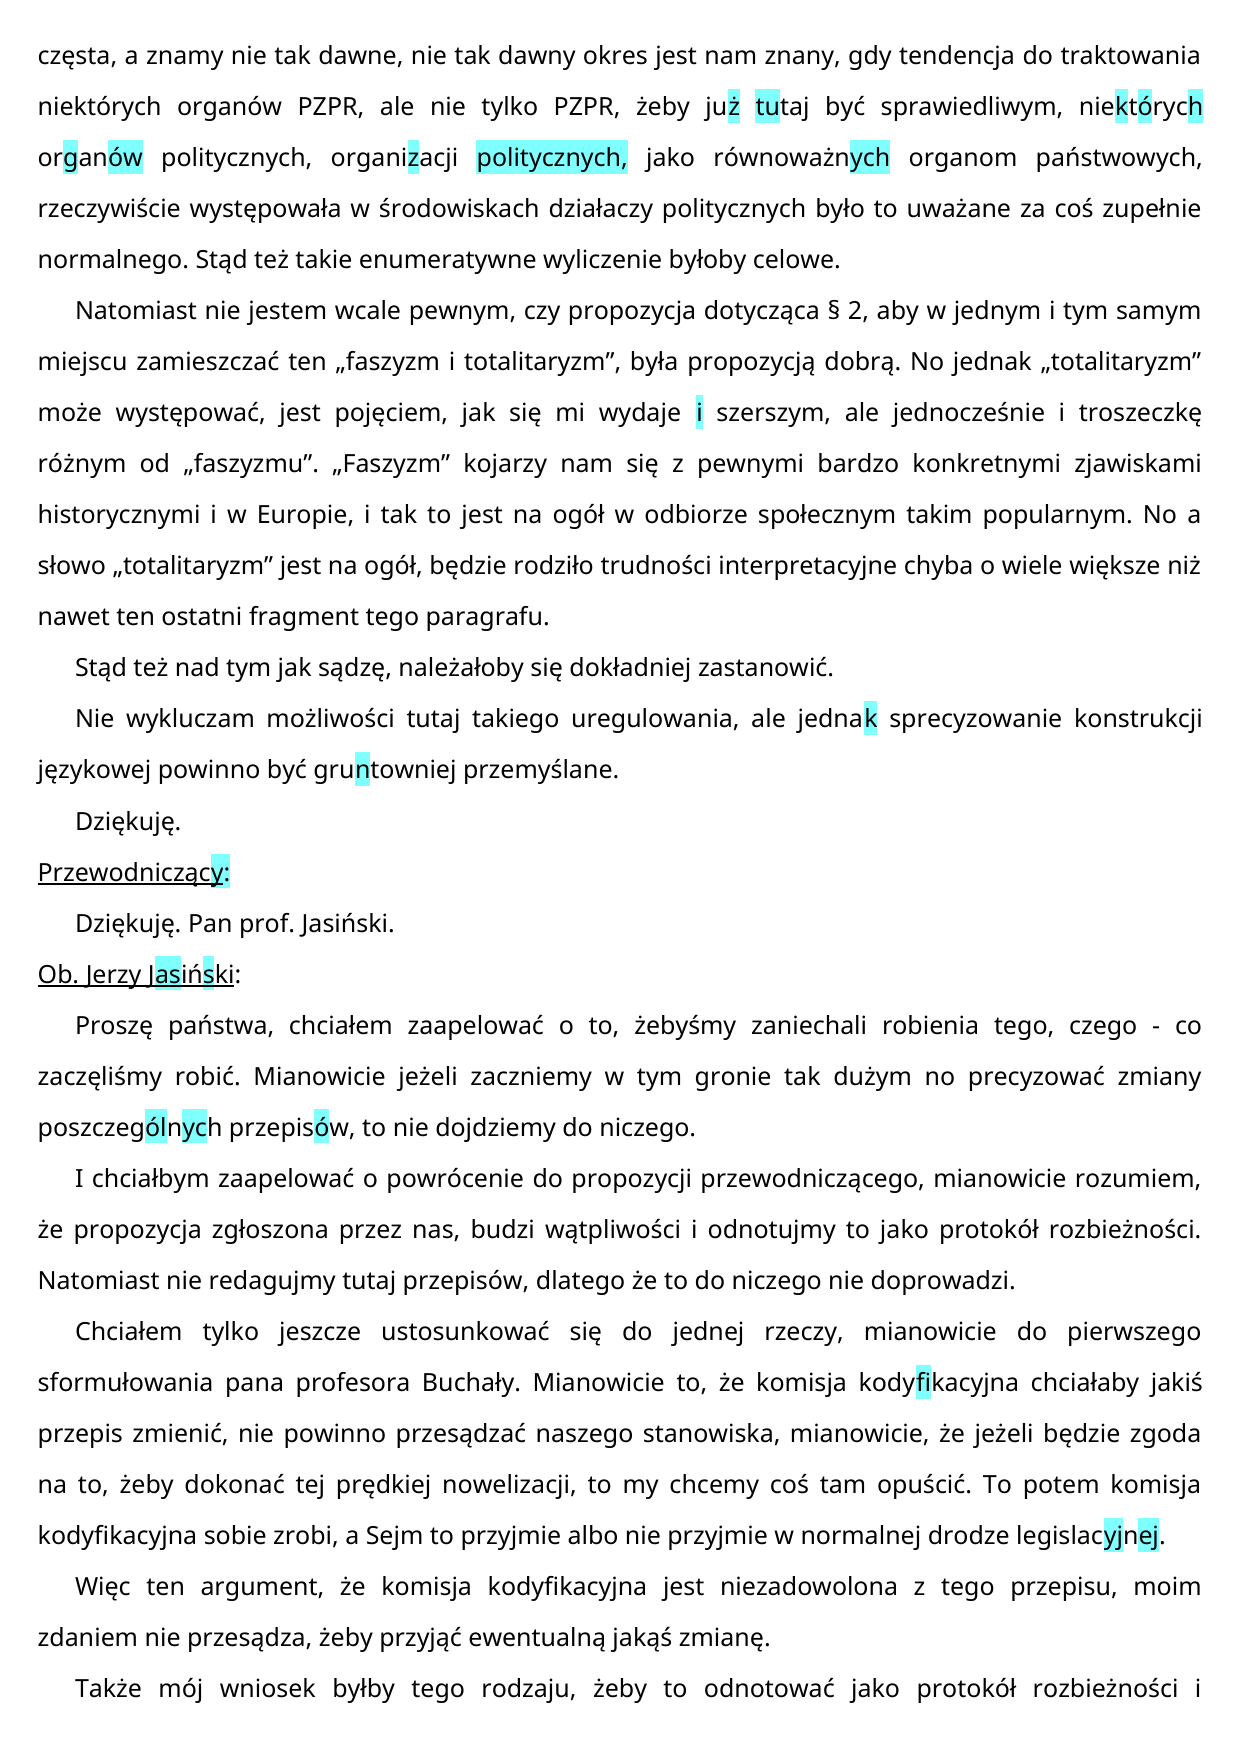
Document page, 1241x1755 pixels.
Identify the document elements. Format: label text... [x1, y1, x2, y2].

text Dziękuję. Pan prof. Jasiński. [37, 905, 1203, 939]
text Ob. Jerzy Jasiński: [37, 956, 1203, 990]
text Stąd też nad tym jak sądzę, należałoby się dokładniej zastanowić. [37, 650, 1203, 684]
text I chciałbym zaapelować o powrócenie do propozycji przewodniczącego, mianowicie rozumiem, że propozycja zgłoszona przez nas, budzi wątpliwości i odnotujmy to jako protokół rozbieżności. Natomiast nie redagujmy tutaj przepisów, dlatego że to do niczego nie doprowadzi. [37, 1160, 1203, 1297]
text Proszę państwa, chciałem zaapelować o to, żebyśmy zaniechali robienia tego, czego - co zaczęliśmy robić. Mianowicie jeżeli zaczniemy w tym gronie tak dużym no precyzować zmiany poszczególnych przepisów, to nie dojdziemy do niczego. [37, 1007, 1203, 1143]
text Nie wykluczam możliwości tutaj takiego uregulowania, ale jednak sprecyzowanie konstrukcji językowej powinno być gruntowniej przemyślane. [37, 701, 1203, 786]
text Także mój wniosek byłby tego rodzaju, żeby to odnotować jako protokół rozbieżności i [37, 1671, 1203, 1705]
text Przewodniczący: [37, 854, 1203, 888]
text Więc ten argument, że komisja kodyfikacyjna jest niezadowolona z tego przepisu, moim zdaniem nie przesądza, żeby przyjąć ewentualną jakąś zmianę. [37, 1569, 1203, 1654]
text Dziękuję. [37, 803, 1203, 837]
text Chciałem tylko jeszcze ustosunkować się do jednej rzeczy, mianowicie do pierwszego sformułowania pana profesora Buchały. Mianowicie to, że komisja kodyfikacyjna chciałaby jakiś przepis zmienić, nie powinno przesądzać naszego stanowiska, mianowicie, że jeżeli będzie zgoda na to, żeby dokonać tej prędkiej nowelizacji, to my chcemy coś tam opuścić. To potem komisja kodyfikacyjna sobie zrobi, a Sejm to przyjmie albo nie przyjmie w normalnej drodze legislacyjnej. [37, 1313, 1203, 1552]
text Natomiast nie jestem wcale pewnym, czy propozycja dotycząca § 2, aby w jednym i tym samym miejscu zamieszczać ten „faszyzm i totalitaryzm”, była propozycją dobrą. No jednak „totalitaryzm” może występować, jest pojęciem, jak się mi wydaje i szerszym, ale jednocześnie i troszeczkę różnym od „faszyzmu”. „Faszyzm” kojarzy nam się z pewnymi bardzo konkretnymi zjawiskami historycznymi i w Europie, i tak to jest na ogół w odbiorze społecznym takim popularnym. No a słowo „totalitaryzm” jest na ogół, będzie rodziło trudności interpretacyjne chyba o wiele większe niż nawet ten ostatni fragment tego paragrafu. [37, 293, 1203, 633]
text częsta, a znamy nie tak dawne, nie tak dawny okres jest nam znany, gdy tendencja do traktowania niektórych organów PZPR, ale nie tylko PZPR, żeby już tutaj być sprawiedliwym, niektórych organów politycznych, organizacji politycznych, jako równoważnych organom państwowych, rzeczywiście występowała w środowiskach działaczy politycznych było to uważane za coś zupełnie normalnego. Stąd też takie enumeratywne wyliczenie byłoby celowe. [37, 37, 1203, 276]
